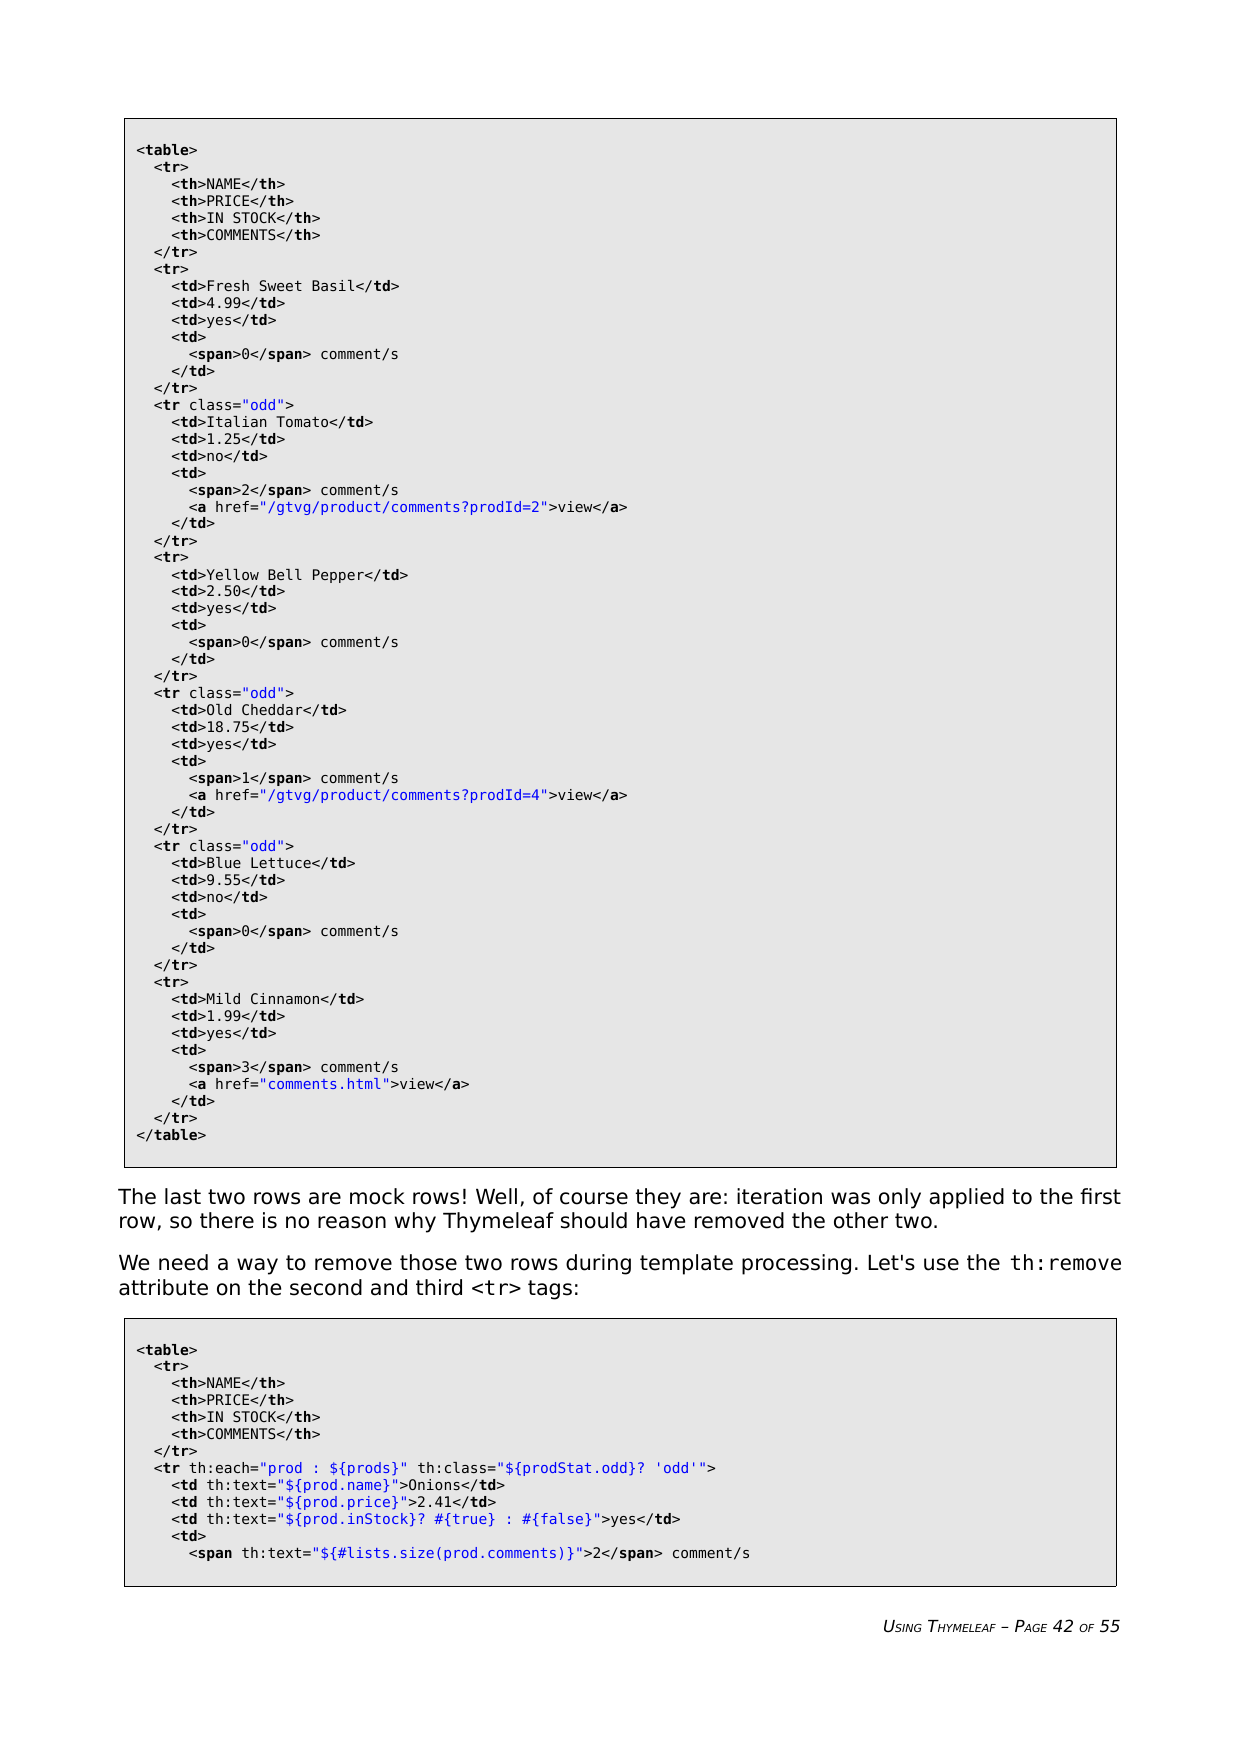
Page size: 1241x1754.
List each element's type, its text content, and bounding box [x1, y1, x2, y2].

text <table> <tr> <th>NAME</th> <th>PRICE</th> <th>IN STOCK</th> <th>COMMENTS</th> </tr> <tr> <td>Fresh Sweet Basil</td> <td>4.99</td> <td>yes</td> <td> <span>0</span> comment/s </td> </tr> <tr class="odd"> <td>Italian Tomato</td> <td>1.25</td> <td>no</td> <td> <span>2</span> comment/s <a href="/gtvg/product/comments?prodId=2">view</a> </td> </tr> <tr> <td>Yellow Bell Pepper</td> <td>2.50</td> <td>yes</td> <td> <span>0</span> comment/s </td> </tr> <tr class="odd"> <td>Old Cheddar</td> <td>18.75</td> <td>yes</td> <td> <span>1</span> comment/s <a href="/gtvg/product/comments?prodId=4">view</a> </td> </tr> <tr class="odd"> <td>Blue Lettuce</td> <td>9.55</td> <td>no</td> <td> <span>0</span> comment/s </td> </tr> <tr> <td>Mild Cinnamon</td> <td>1.99</td> <td>yes</td> <td> <span>3</span> comment/s <a href="comments.html">view</a> </td> </tr> </table> [125, 119, 1116, 1167]
text We need a way to remove those two rows during template processing. Let's use the th:remove attribute on the second and third <tr> tags: [118, 1251, 1122, 1300]
text <table> <tr> <th>NAME</th> <th>PRICE</th> <th>IN STOCK</th> <th>COMMENTS</th> </tr> <tr th:each="prod : ${prods}" th:class="${prodStat.odd}? 'odd'"> <td th:text="${prod.name}">Onions</td> <td th:text="${prod.price}">2.41</td> <td th:text="${prod.inStock}? #{true} : #{false}">yes</td> <td> <span th:text="${#lists.size(prod.comments)}">2</span> comment/s [125, 1319, 1116, 1586]
text The last two rows are mock rows! Well, of course they are: iteration was only applied to the first row, so there is no reason why Thymeleaf should have removed the other two. [118, 1185, 1122, 1234]
